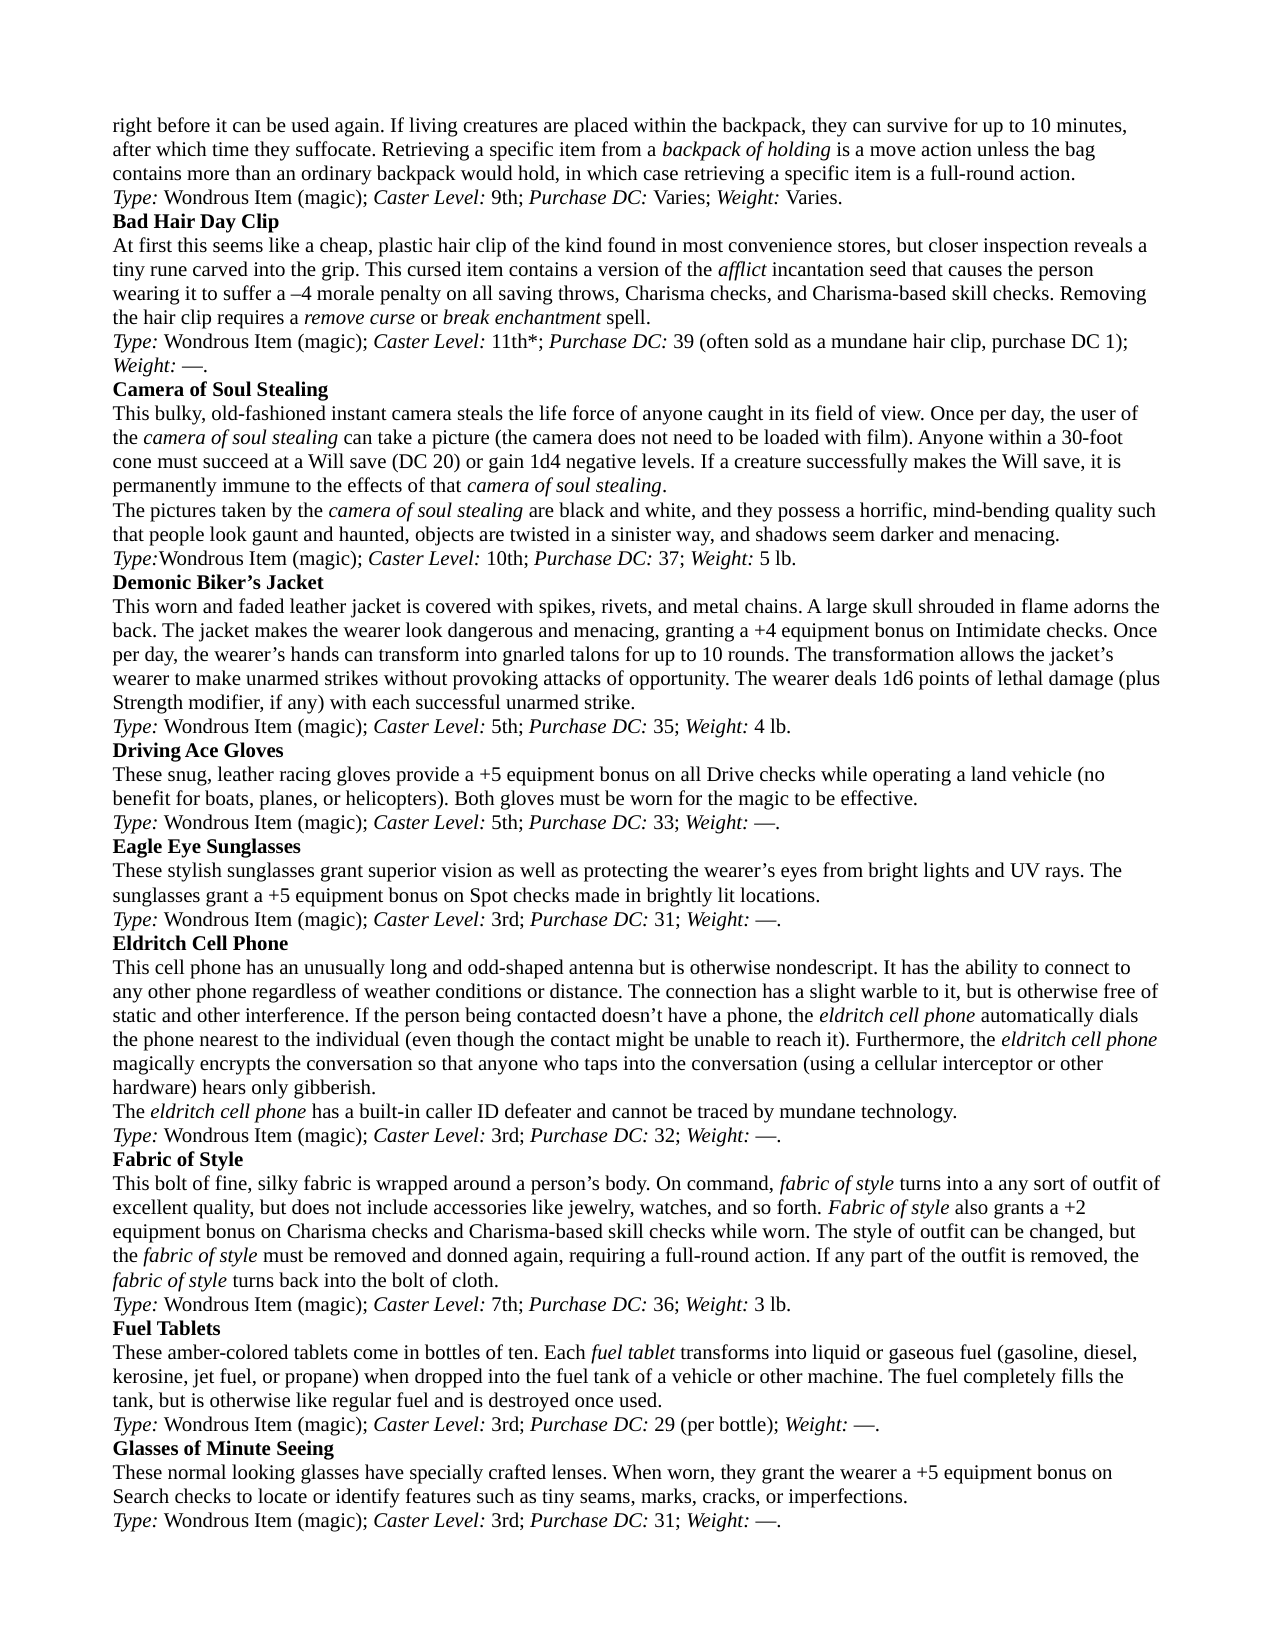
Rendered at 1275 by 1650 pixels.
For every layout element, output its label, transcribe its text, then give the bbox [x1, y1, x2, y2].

text This worn and faded leather jacket is covered with spikes, rivets, and metal chains. A large skull shrouded in flame adorns the back. The jacket makes the wearer look dangerous and menacing, granting a +4 equipment bonus on Intimidate checks. Once per day, the wearer’s hands can transform into gnarled talons for up to 10 rounds. The transformation allows the jacket’s wearer to make unarmed strikes without provoking attacks of opportunity. The wearer deals 1d6 points of lethal damage (plus Strength modifier, if any) with each successful unarmed strike. [112, 594, 1162, 714]
text Bad Hair Day Clip [112, 209, 1162, 233]
text Driving Ace Gloves [112, 738, 1162, 762]
text Type:Wondrous Item (magic); Caster Level: 10th; Purchase DC: 37; Weight: 5 lb. [112, 546, 1162, 570]
text Demonic Biker’s Jacket [112, 570, 1162, 594]
text Type: Wondrous Item (magic); Caster Level: 9th; Purchase DC: Varies; Weight: Varies. [112, 185, 1162, 209]
text Type: Wondrous Item (magic); Caster Level: 3rd; Purchase DC: 32; Weight: —. [112, 1123, 1162, 1147]
text At first this seems like a cheap, plastic hair clip of the kind found in most convenience stores, but closer inspection reveals a tiny rune carved into the grip. This cursed item contains a version of the afflict incantation seed that causes the person wearing it to suffer a –4 morale penalty on all saving throws, Charisma checks, and Charisma-based skill checks. Removing the hair clip requires a remove curse or break enchantment spell. [112, 233, 1162, 329]
text Type: Wondrous Item (magic); Caster Level: 3rd; Purchase DC: 31; Weight: —. [112, 1508, 1162, 1532]
text These amber-colored tablets come in bottles of ten. Each fuel tablet transforms into liquid or gaseous fuel (gasoline, diesel, kerosine, jet fuel, or propane) when dropped into the fuel tank of a vehicle or other machine. The fuel completely fills the tank, but is otherwise like regular fuel and is destroyed once used. [112, 1340, 1162, 1412]
text Eagle Eye Sunglasses [112, 834, 1162, 858]
text This bulky, old-fashioned instant camera steals the life force of anyone caught in its field of view. Once per day, the user of the camera of soul stealing can take a picture (the camera does not need to be loaded with film). Anyone within a 30-foot cone must succeed at a Will save (DC 20) or gain 1d4 negative levels. If a creature successfully makes the Will save, it is permanently immune to the effects of that camera of soul stealing. [112, 401, 1162, 497]
text Type: Wondrous Item (magic); Caster Level: 5th; Purchase DC: 33; Weight: —. [112, 810, 1162, 834]
text right before it can be used again. If living creatures are placed within the backpack, they can survive for up to 10 minutes, after which time they suffocate. Retrieving a specific item from a backpack of holding is a move action unless the bag contains more than an ordinary backpack would hold, in which case retrieving a specific item is a full-round action. [112, 112, 1162, 185]
text Eldritch Cell Phone [112, 931, 1162, 955]
text Type: Wondrous Item (magic); Caster Level: 11th*; Purchase DC: 39 (often sold as a mundane hair clip, purchase DC 1); Weight: —. [112, 329, 1162, 377]
text Glasses of Minute Seeing [112, 1436, 1162, 1460]
text The eldritch cell phone has a built-in caller ID defeater and cannot be traced by mundane technology. [112, 1099, 1162, 1123]
text These snug, leather racing gloves provide a +5 equipment bonus on all Drive checks while operating a land vehicle (no benefit for boats, planes, or helicopters). Both gloves must be worn for the magic to be effective. [112, 762, 1162, 810]
text Camera of Soul Stealing [112, 377, 1162, 401]
text Type: Wondrous Item (magic); Caster Level: 7th; Purchase DC: 36; Weight: 3 lb. [112, 1292, 1162, 1316]
text These normal looking glasses have specially crafted lenses. When worn, they grant the wearer a +5 equipment bonus on Search checks to locate or identify features such as tiny seams, marks, cracks, or imperfections. [112, 1460, 1162, 1508]
text These stylish sunglasses grant superior vision as well as protecting the wearer’s eyes from bright lights and UV rays. The sunglasses grant a +5 equipment bonus on Spot checks made in brightly lit locations. [112, 858, 1162, 907]
text Type: Wondrous Item (magic); Caster Level: 3rd; Purchase DC: 31; Weight: —. [112, 907, 1162, 931]
text This cell phone has an unusually long and odd-shaped antenna but is otherwise nondescript. It has the ability to connect to any other phone regardless of weather conditions or distance. The connection has a slight warble to it, but is otherwise free of static and other interference. If the person being contacted doesn’t have a phone, the eldritch cell phone automatically dials the phone nearest to the individual (even though the contact might be unable to reach it). Furthermore, the eldritch cell phone magically encrypts the conversation so that anyone who taps into the conversation (using a cellular interceptor or other hardware) hears only gibberish. [112, 955, 1162, 1099]
text This bolt of fine, silky fabric is wrapped around a person’s body. On command, fabric of style turns into a any sort of outfit of excellent quality, but does not include accessories like jewelry, watches, and so forth. Fabric of style also grants a +2 equipment bonus on Charisma checks and Charisma-based skill checks while worn. The style of outfit can be changed, but the fabric of style must be removed and donned again, requiring a full-round action. If any part of the outfit is removed, the fabric of style turns back into the bolt of cloth. [112, 1171, 1162, 1292]
text Type: Wondrous Item (magic); Caster Level: 3rd; Purchase DC: 29 (per bottle); Weight: —. [112, 1412, 1162, 1436]
text Type: Wondrous Item (magic); Caster Level: 5th; Purchase DC: 35; Weight: 4 lb. [112, 714, 1162, 738]
text Fuel Tablets [112, 1316, 1162, 1340]
text Fabric of Style [112, 1147, 1162, 1171]
text The pictures taken by the camera of soul stealing are black and white, and they possess a horrific, mind-bending quality such that people look gaunt and haunted, objects are twisted in a sinister way, and shadows seem darker and menacing. [112, 497, 1162, 546]
